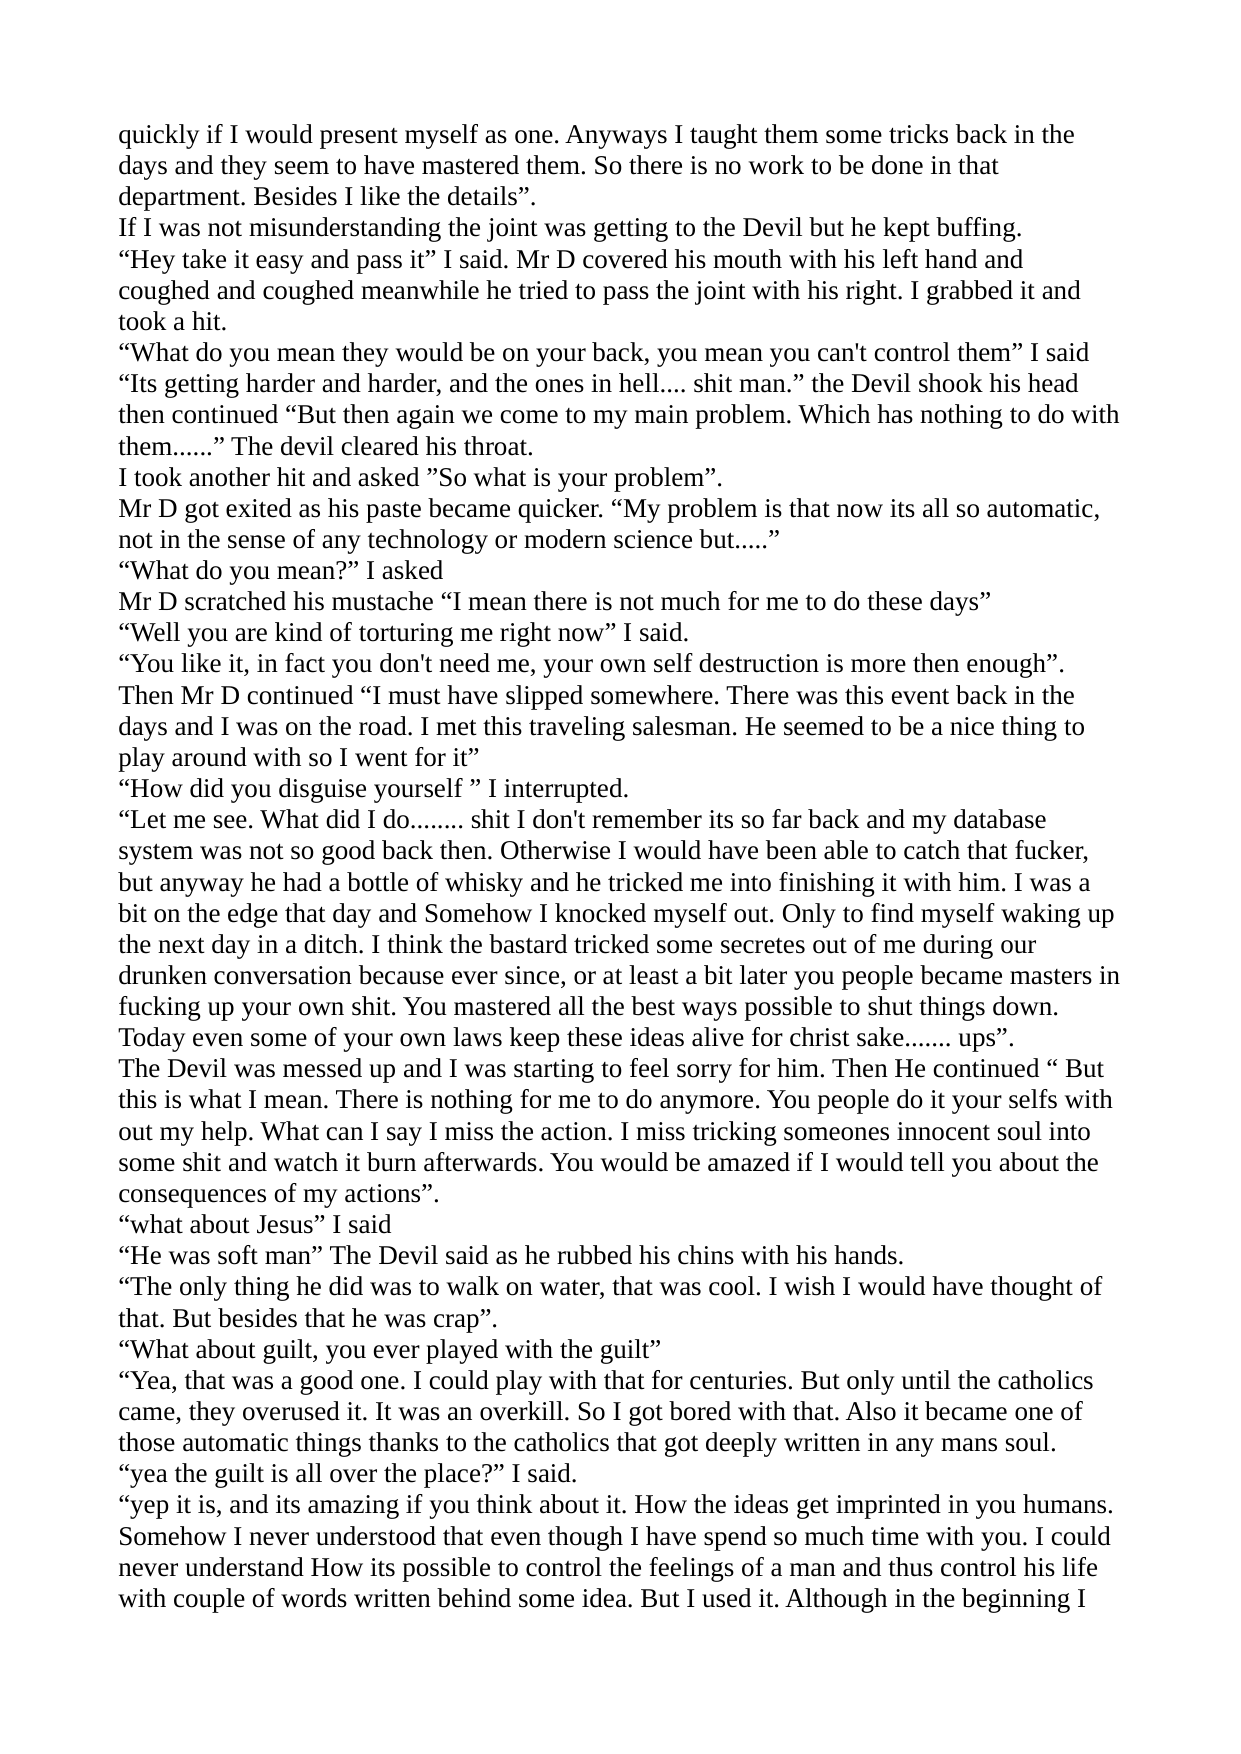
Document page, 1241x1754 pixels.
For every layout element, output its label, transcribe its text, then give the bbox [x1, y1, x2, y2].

text If I was not misunderstanding the joint was getting to the Devil but he kept buffing. [118, 212, 1122, 243]
text “How did you disguise yourself ” I interrupted. [118, 772, 1122, 803]
text Mr D got exited as his paste became quicker. “My problem is that now its all so automatic, not in the sense of any technology or modern science but.....” [118, 492, 1122, 554]
text “What do you mean?” I asked [118, 554, 1122, 585]
text “yea the guilt is all over the place?” I said. [118, 1457, 1122, 1488]
text “You like it, in fact you don't need me, your own self destruction is more then enough”. [118, 648, 1122, 679]
text “He was soft man” The Devil said as he rubbed his chins with his hands. [118, 1239, 1122, 1271]
text “What do you mean they would be on your back, you mean you can't control them” I said [118, 336, 1122, 367]
text “Let me see. What did I do........ shit I don't remember its so far back and my database system was not so good back then. Otherwise I would have been able to catch that fucker, but anyway he had a bottle of whisky and he tricked me into finishing it with him. I was a bit on the edge that day and Somehow I knocked myself out. Only to find myself waking up the next day in a ditch. I think the bastard tricked some secretes out of me during our drunken conversation because ever since, or at least a bit later you people became masters in fucking up your own shit. You mastered all the best ways possible to shut things down. Today even some of your own laws keep these ideas alive for christ sake....... ups”. [118, 803, 1122, 1052]
text Then Mr D continued “I must have slipped somewhere. There was this event back in the days and I was on the road. I met this traveling salesman. He seemed to be a nice thing to play around with so I went for it” [118, 679, 1122, 772]
text “Its getting harder and harder, and the ones in hell.... shit man.” the Devil shook his head then continued “But then again we come to my main problem. Which has nothing to do with them......” The devil cleared his throat. [118, 367, 1122, 461]
text “Yea, that was a good one. I could play with that for centuries. But only until the catholics came, they overused it. It was an overkill. So I got bored with that. Also it became one of those automatic things thanks to the catholics that got deeply written in any mans soul. [118, 1364, 1122, 1457]
text “The only thing he did was to walk on water, that was cool. I wish I would have thought of that. But besides that he was crap”. [118, 1271, 1122, 1333]
text The Devil was messed up and I was starting to feel sorry for him. Then He continued “ But this is what I mean. There is nothing for me to do anymore. You people do it your selfs with out my help. What can I say I miss the action. I miss tricking someones innocent soul into some shit and watch it burn afterwards. You would be amazed if I would tell you about the consequences of my actions”. [118, 1052, 1122, 1208]
text “yep it is, and its amazing if you think about it. How the ideas get imprinted in you humans. Somehow I never understood that even though I have spend so much time with you. I could never understand How its possible to control the feelings of a man and thus control his life with couple of words written behind some idea. But I used it. Although in the beginning I [118, 1488, 1122, 1613]
text “Hey take it easy and pass it” I said. Mr D covered his mouth with his left hand and coughed and coughed meanwhile he tried to pass the joint with his right. I grabbed it and took a hit. [118, 243, 1122, 336]
text quickly if I would present myself as one. Anyways I taught them some tricks back in the days and they seem to have mastered them. So there is no work to be done in that department. Besides I like the details”. [118, 118, 1122, 212]
text “What about guilt, you ever played with the guilt” [118, 1333, 1122, 1364]
text I took another hit and asked ”So what is your problem”. [118, 461, 1122, 492]
text Mr D scratched his mustache “I mean there is not much for me to do these days” [118, 585, 1122, 616]
text “what about Jesus” I said [118, 1208, 1122, 1239]
text “Well you are kind of torturing me right now” I said. [118, 616, 1122, 648]
